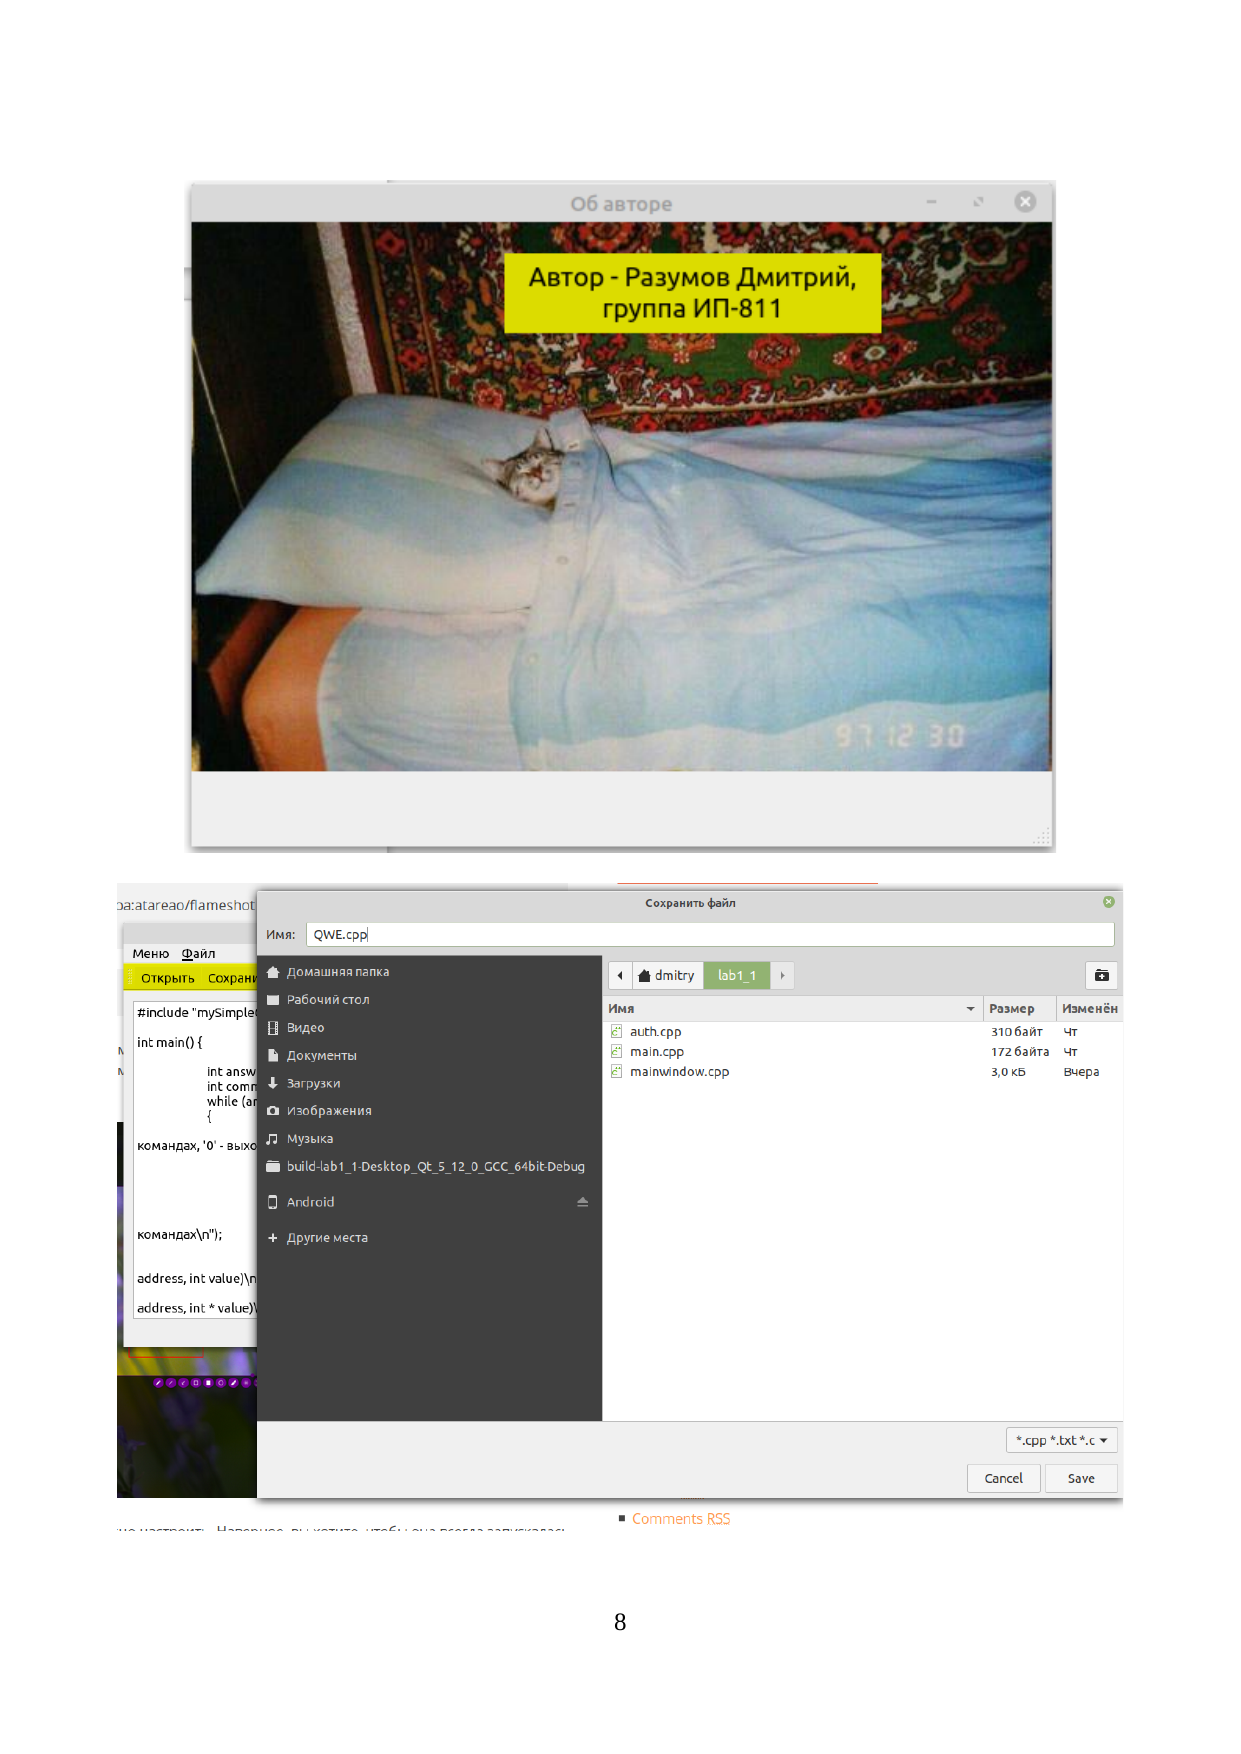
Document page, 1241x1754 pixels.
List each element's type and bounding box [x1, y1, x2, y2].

picture [184, 180, 1057, 853]
picture [117, 883, 1124, 1531]
